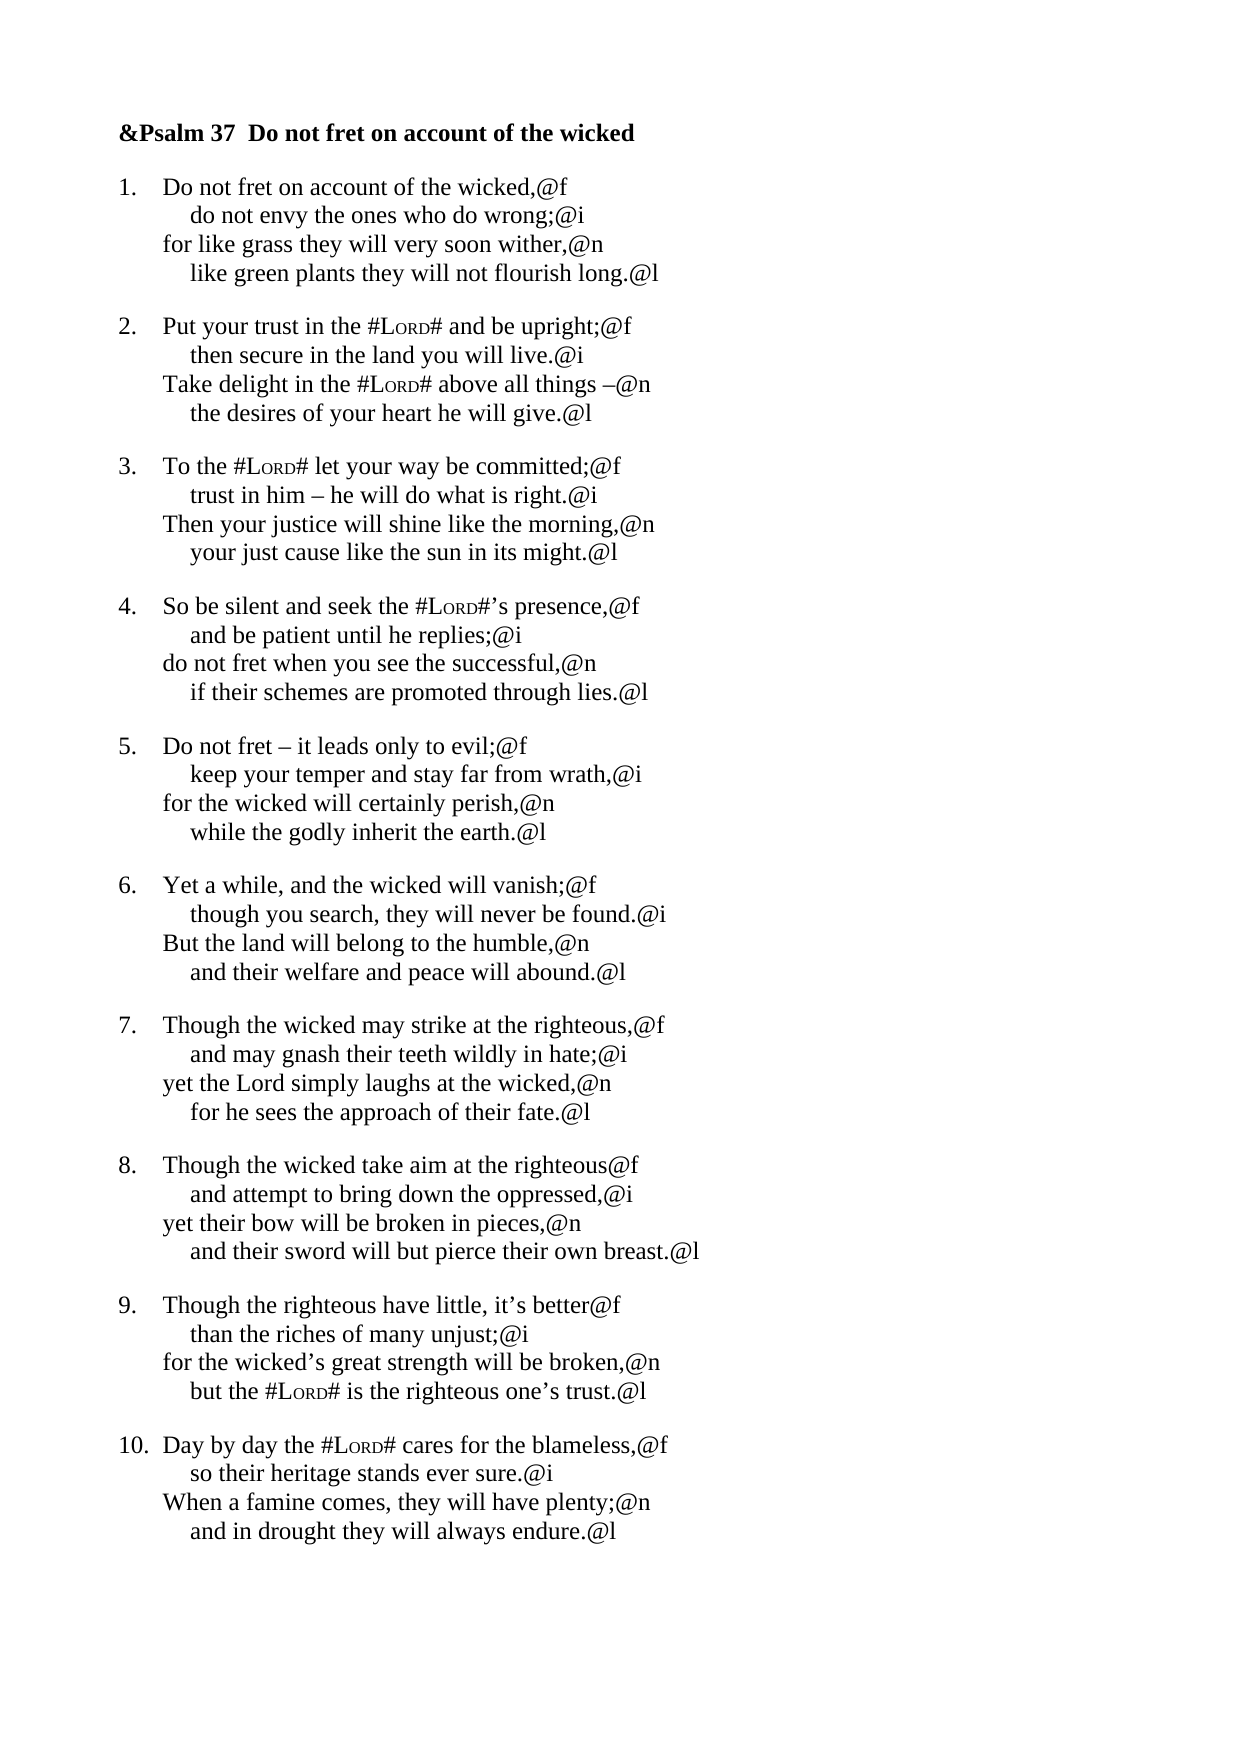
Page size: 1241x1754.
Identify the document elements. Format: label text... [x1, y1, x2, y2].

text and in drought they will always endure.@l [171, 1516, 1122, 1545]
text and attempt to bring down the oppressed,@i [171, 1179, 1122, 1208]
text 7. Though the wicked may strike at the righteous,@f [118, 1010, 1122, 1039]
text 10. Day by day the #Lord# cares for the blameless,@f [118, 1430, 1122, 1458]
text yet the Lord simply laughs at the wicked,@n [162, 1068, 1122, 1097]
text but the #Lord# is the righteous one’s trust.@l [171, 1376, 1122, 1405]
text if their schemes are promoted through lies.@l [171, 677, 1122, 706]
text the desires of your heart he will give.@l [171, 398, 1122, 426]
text 8. Though the wicked take aim at the righteous@f [118, 1150, 1122, 1179]
text for like grass they will very soon wither,@n [162, 229, 1122, 258]
text But the land will belong to the humble,@n [162, 928, 1122, 957]
text and their welfare and peace will abound.@l [171, 957, 1122, 986]
text keep your temper and stay far from wrath,@i [171, 759, 1122, 788]
text yet their bow will be broken in pieces,@n [162, 1208, 1122, 1236]
text Take delight in the #Lord# above all things –@n [162, 369, 1122, 398]
text for he sees the approach of their fate.@l [171, 1097, 1122, 1125]
text trust in him – he will do what is right.@i [171, 480, 1122, 509]
text and be patient until he replies;@i [171, 620, 1122, 648]
text 1. Do not fret on account of the wicked,@f [118, 172, 1122, 200]
text for the wicked will certainly perish,@n [162, 788, 1122, 817]
text 2. Put your trust in the #Lord# and be upright;@f [118, 311, 1122, 340]
text and their sword will but pierce their own breast.@l [171, 1236, 1122, 1265]
text for the wicked’s great strength will be broken,@n [162, 1347, 1122, 1376]
text 9. Though the righteous have little, it’s better@f [118, 1290, 1122, 1319]
text while the godly inherit the earth.@l [171, 817, 1122, 846]
text like green plants they will not flourish long.@l [171, 258, 1122, 287]
text then secure in the land you will live.@i [171, 340, 1122, 369]
text 5. Do not fret – it leads only to evil;@f [118, 731, 1122, 759]
text so their heritage stands ever sure.@i [171, 1458, 1122, 1487]
text 6. Yet a while, and the wicked will vanish;@f [118, 871, 1122, 899]
text 3. To the #Lord# let your way be committed;@f [118, 451, 1122, 480]
text 4. So be silent and seek the #Lord#’s presence,@f [118, 591, 1122, 620]
text When a famine comes, they will have plenty;@n [162, 1487, 1122, 1516]
text do not fret when you see the successful,@n [162, 648, 1122, 677]
text though you search, they will never be found.@i [171, 899, 1122, 928]
text Then your justice will shine like the morning,@n [162, 509, 1122, 537]
subtitle &Psalm 37 Do not fret on account of the wicked [118, 118, 1122, 147]
text than the riches of many unjust;@i [171, 1319, 1122, 1347]
text your just cause like the sun in its might.@l [171, 537, 1122, 566]
text do not envy the ones who do wrong;@i [171, 200, 1122, 229]
text and may gnash their teeth wildly in hate;@i [171, 1039, 1122, 1068]
